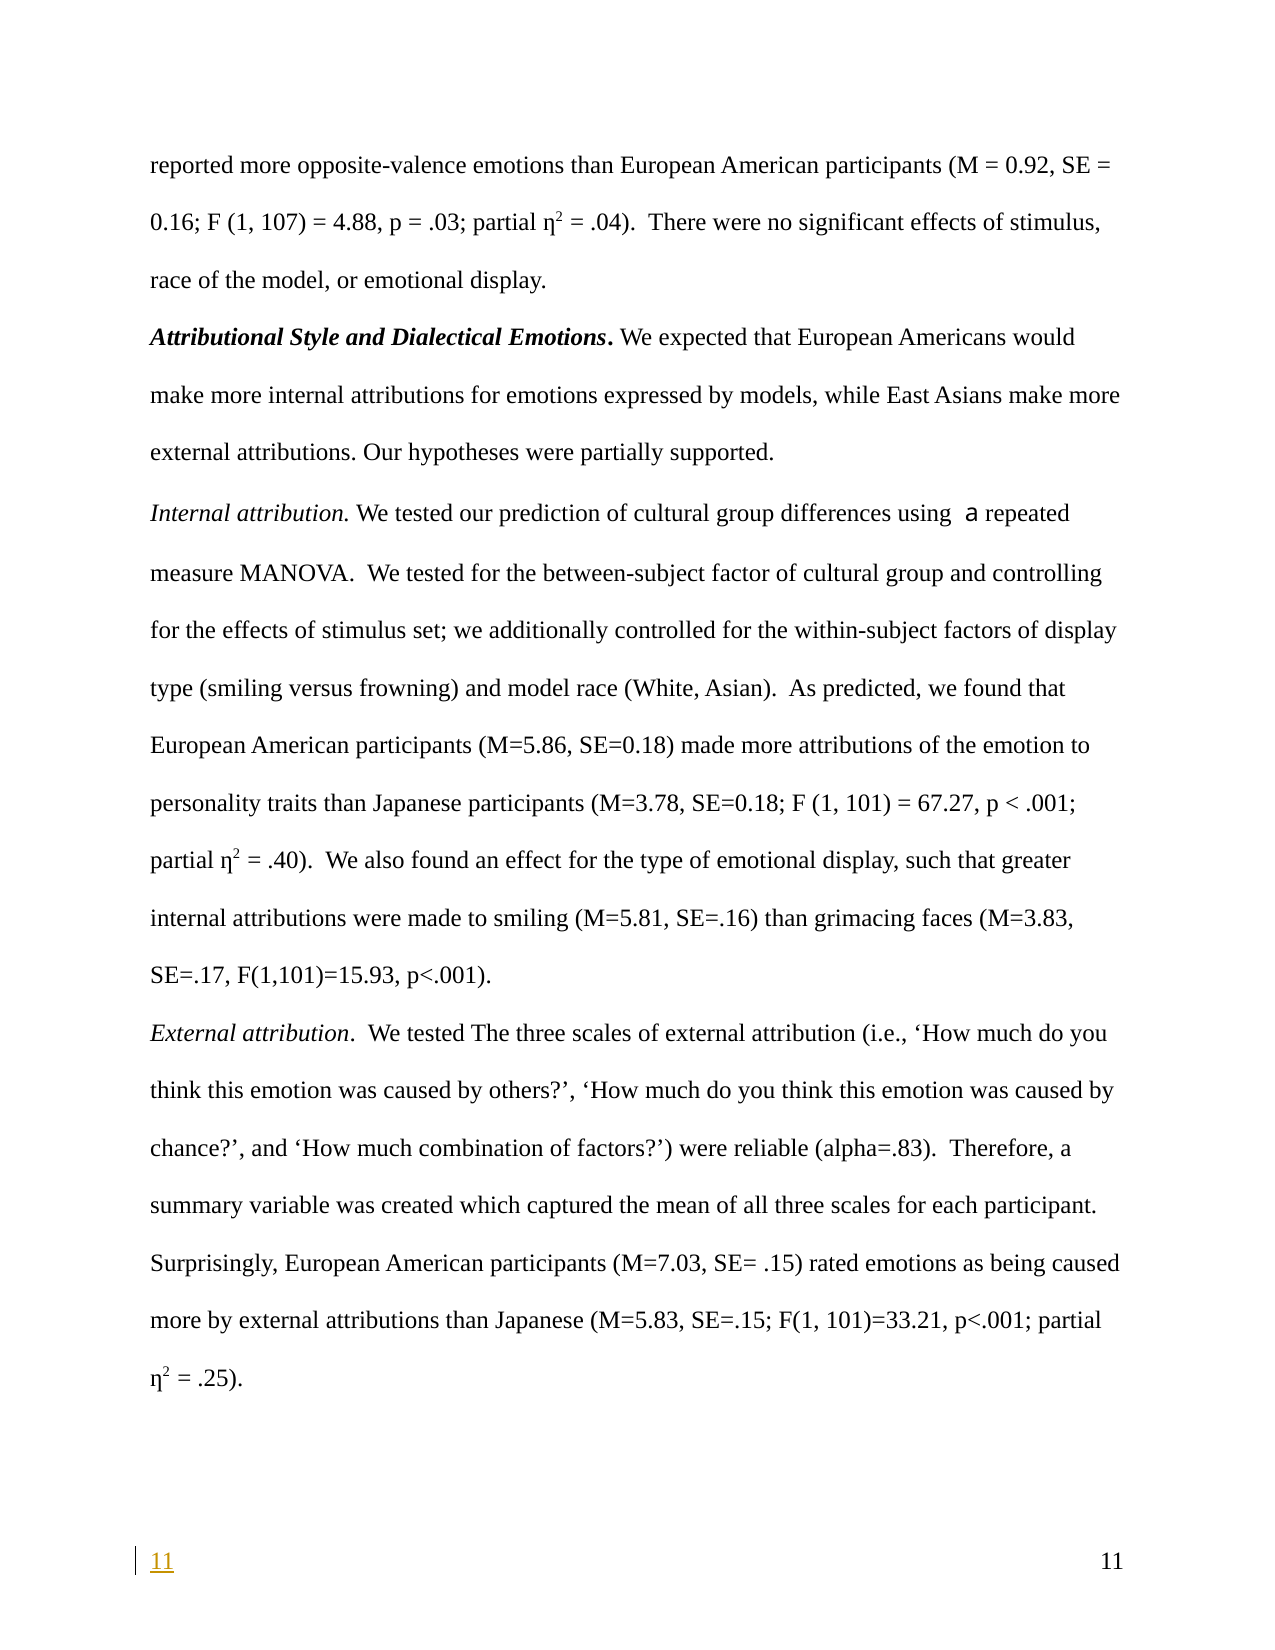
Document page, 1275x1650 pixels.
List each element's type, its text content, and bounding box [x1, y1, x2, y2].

text reported more opposite-valence emotions than European American participants (M = 0.92, SE = 0.16; F (1, 107) = 4.88, p = .03; partial ƞ2 = .04). There were no significant effects of stimulus, race of the model, or emotional display. [150, 150, 1125, 294]
text Attributional Style and Dialectical Emotions. We expected that European Americans would make more internal attributions for emotions expressed by models, while East Asians make more external attributions. Our hypotheses were partially supported. [150, 322, 1125, 466]
text Internal attribution. We tested our prediction of cultural group differences using a repeated measure MANOVA. We tested for the between-subject factor of cultural group and controlling for the effects of stimulus set; we additionally controlled for the within-subject factors of display type (smiling versus frowning) and model race (White, Asian). As predicted, we found that European American participants (M=5.86, SE=0.18) made more attributions of the emotion to personality traits than Japanese participants (M=3.78, SE=0.18; F (1, 101) = 67.27, p < .001; partial ƞ2 = .40). We also found an effect for the type of emotional display, such that greater internal attributions were made to smiling (M=5.81, SE=.16) than grimacing faces (M=3.83, SE=.17, F(1,101)=15.93, p<.001). [150, 495, 1125, 989]
text External attribution. We tested The three scales of external attribution (i.e., ‘How much do you think this emotion was caused by others?’, ‘How much do you think this emotion was caused by chance?’, and ‘How much combination of factors?’) were reliable (alpha=.83). Therefore, a summary variable was created which captured the mean of all three scales for each participant. Surprisingly, European American participants (M=7.03, SE= .15) rated emotions as being caused more by external attributions than Japanese (M=5.83, SE=.15; F(1, 101)=33.21, p<.001; partial ƞ2 = .25). [150, 1018, 1125, 1392]
